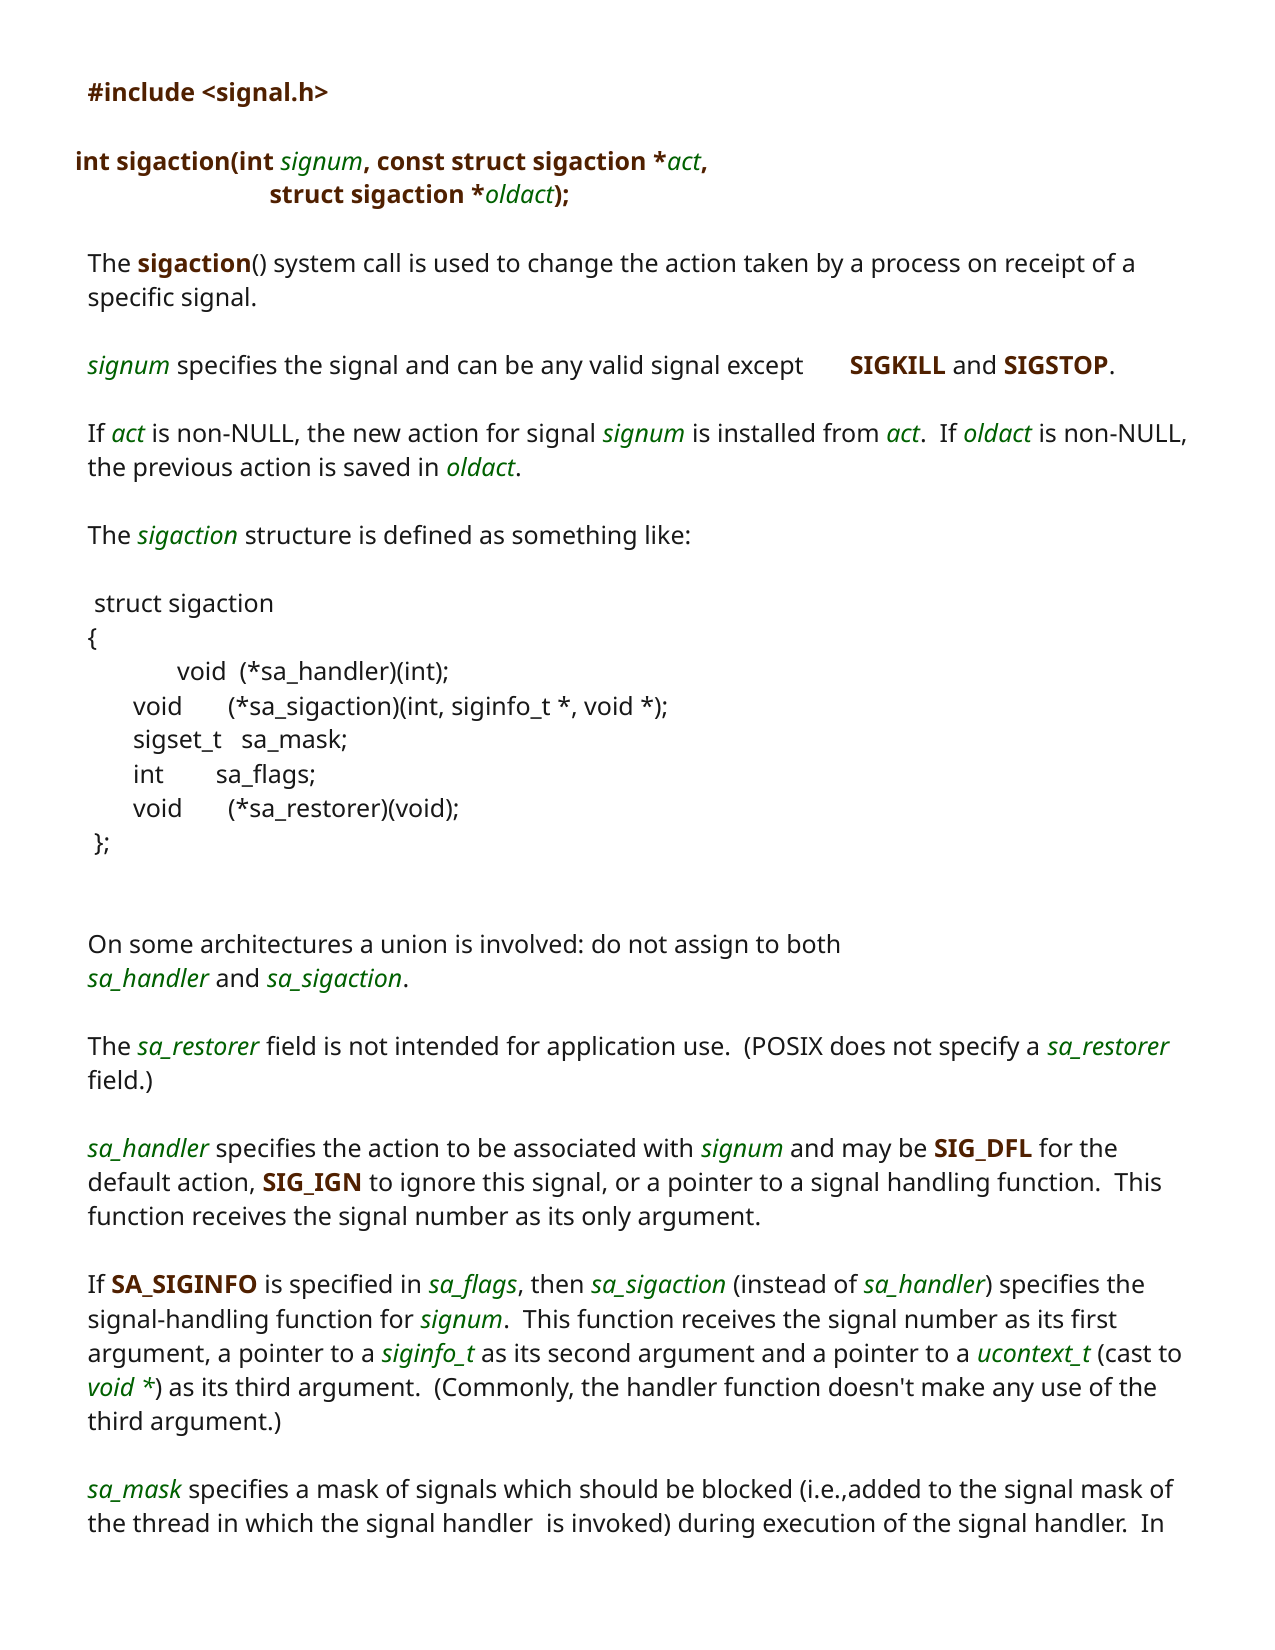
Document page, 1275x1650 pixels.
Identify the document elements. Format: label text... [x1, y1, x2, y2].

text On some architectures a union is involved: do not assign to both [87, 927, 1200, 961]
text void (*sa_restorer)(void); [87, 790, 1200, 824]
text int sigaction(int signum, const struct sigaction *act, [75, 143, 1200, 177]
text sa_handler and sa_sigaction. [87, 961, 1200, 995]
text #include <signal.h> [87, 75, 1200, 109]
text sa_handler specifies the action to be associated with signum and may be SIG_DFL for the default action, SIG_IGN to ignore this signal, or a pointer to a signal handling function. This function receives the signal number as its only argument. [87, 1131, 1200, 1233]
text The sigaction() system call is used to change the action taken by a process on receipt of a specific signal. [87, 245, 1200, 313]
text struct sigaction *oldact); [87, 177, 1200, 211]
text int sa_flags; [87, 756, 1200, 790]
text void (*sa_sigaction)(int, siginfo_t *, void *); [87, 688, 1200, 722]
text void (*sa_handler)(int); [87, 654, 1200, 688]
text { [87, 620, 1200, 654]
text signum specifies the signal and can be any valid signal except SIGKILL and SIGSTOP. [87, 347, 1200, 382]
text If act is non-NULL, the new action for signal signum is installed from act. If oldact is non-NULL, the previous action is saved in oldact. [87, 416, 1200, 484]
text struct sigaction [87, 586, 1200, 620]
text The sa_restorer field is not intended for application use. (POSIX does not specify a sa_restorer field.) [87, 1029, 1200, 1097]
text If SA_SIGINFO is specified in sa_flags, then sa_sigaction (instead of sa_handler) specifies the signal-handling function for signum. This function receives the signal number as its first argument, a pointer to a siginfo_t as its second argument and a pointer to a ucontext_t (cast to void *) as its third argument. (Commonly, the handler function doesn't make any use of the third argument.) [87, 1267, 1200, 1437]
text sa_mask specifies a mask of signals which should be blocked (i.e.,added to the signal mask of the thread in which the signal handler is invoked) during execution of the signal handler. In [87, 1472, 1200, 1540]
text sigset_t sa_mask; [87, 722, 1200, 756]
text The sigaction structure is defined as something like: [87, 518, 1200, 552]
text }; [87, 824, 1200, 858]
